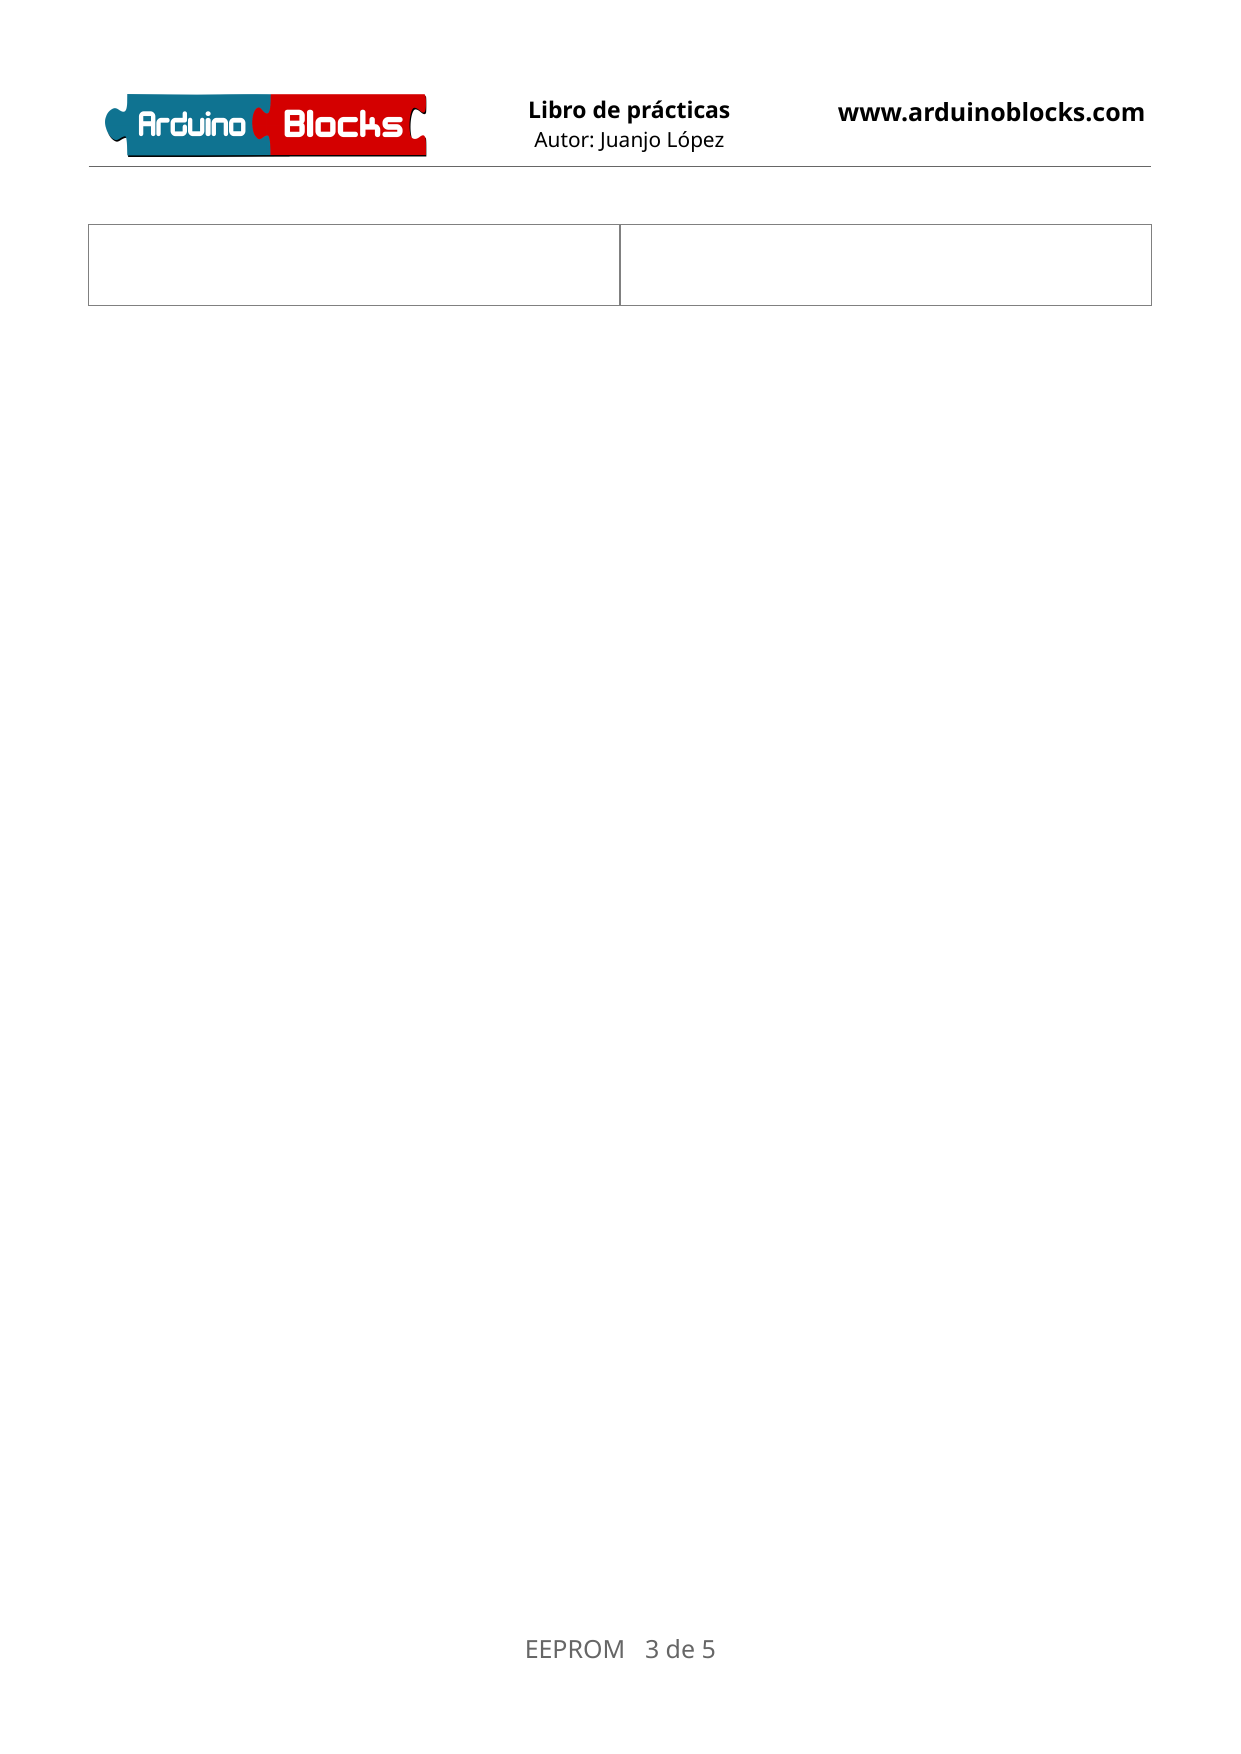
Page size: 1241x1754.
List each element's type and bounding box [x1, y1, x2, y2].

table_cell [89, 225, 619, 305]
table_cell [621, 225, 1151, 305]
picture [105, 94, 427, 157]
